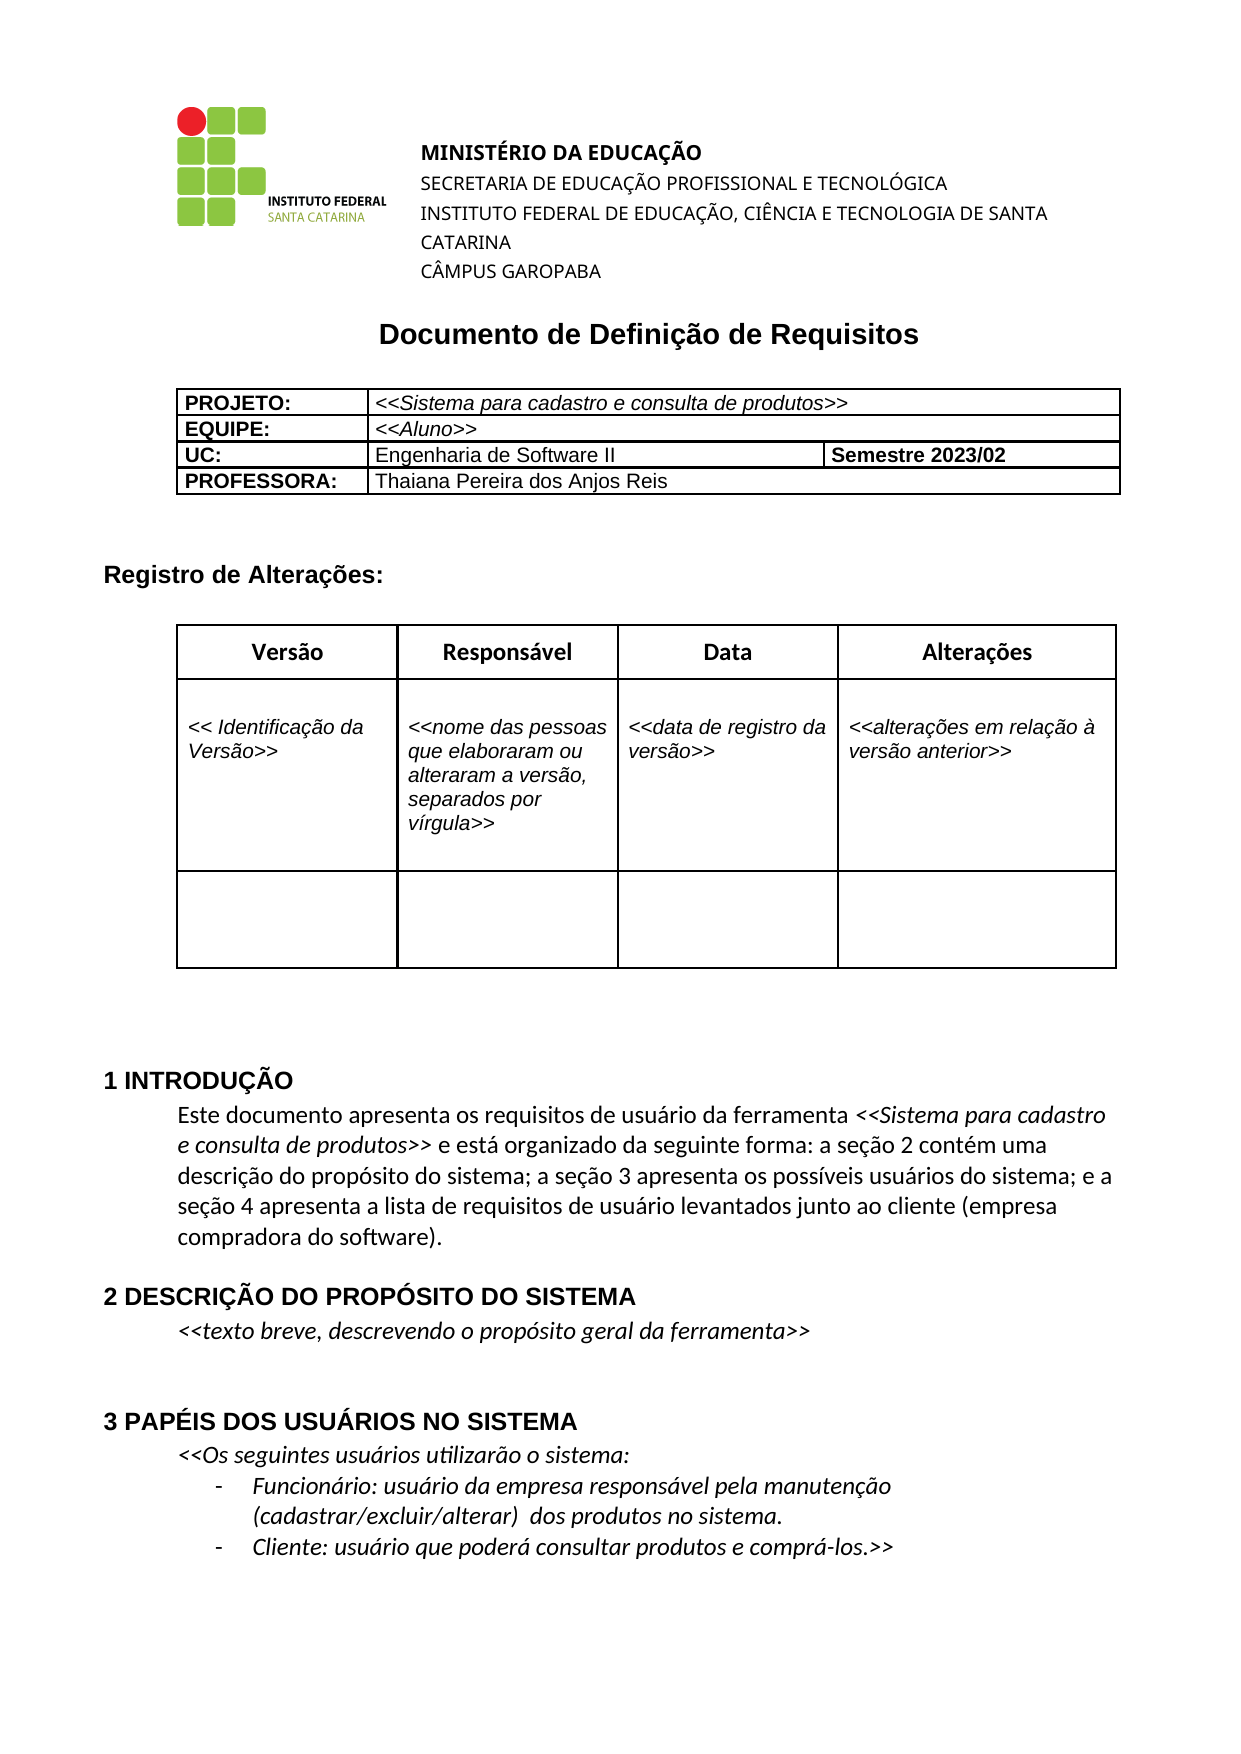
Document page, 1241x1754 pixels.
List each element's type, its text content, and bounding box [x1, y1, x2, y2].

text <<texto breve, descrevendo o propósito geral da ferramenta>> [177, 1315, 1121, 1345]
table_header Versão [178, 626, 396, 677]
table_cell Engenharia de Software II [369, 443, 823, 466]
table_cell Thaiana Pereira dos Anjos Reis [369, 469, 1119, 492]
table_cell Semestre 2023/02 [825, 443, 1119, 466]
table_cell <<nome das pessoas que elaboraram ou alteraram a versão, separados por vírgula>> [399, 680, 617, 870]
table_cell PROFESSORA: [178, 469, 367, 492]
table_header <<Sistema para cadastro e consulta de produtos>> [369, 390, 1119, 414]
table_header PROJETO: [178, 390, 367, 414]
table_cell <<data de registro da versão>> [619, 680, 837, 870]
picture [177, 107, 387, 226]
table_header Data [619, 626, 837, 677]
table_cell << Identificação da Versão>> [178, 680, 396, 870]
subtitle 3 PAPÉIS DOS USUÁRIOS NO SISTEMA [103, 1406, 1121, 1435]
subtitle 2 DESCRIÇÃO DO PROPÓSITO DO SISTEMA [103, 1282, 1121, 1311]
table_cell [178, 872, 396, 967]
table_cell EQUIPE: [178, 416, 367, 440]
table_cell UC: [178, 443, 367, 466]
text Documento de Definição de Requisitos [177, 317, 1121, 350]
table_header Alterações [839, 626, 1115, 677]
text <<Os seguintes usuários utilizarão o sistema: [177, 1439, 1121, 1470]
table_cell [619, 872, 837, 967]
subtitle Registro de Alterações: [103, 561, 1121, 589]
list Cliente: usuário que poderá consultar produtos e comprá-los.>> [215, 1531, 1121, 1562]
table_cell [839, 872, 1115, 967]
table_cell <<Aluno>> [369, 416, 1119, 440]
list Funcionário: usuário da empresa responsável pela manutenção (cadastrar/excluir/alterar) dos produtos no sistema. [215, 1470, 1121, 1531]
table_cell <<alterações em relação à versão anterior>> [839, 680, 1115, 870]
text Este documento apresenta os requisitos de usuário da ferramenta <<Sistema para cadastro e consulta de produtos>> e está organizado da seguinte forma: a seção 2 contém uma descrição do propósito do sistema; a seção 3 apresenta os possíveis usuários do sistema; e a seção 4 apresenta a lista de requisitos de usuário levantados junto ao cliente (empresa compradora do software). [177, 1099, 1121, 1251]
table_header Responsável [399, 626, 617, 677]
subtitle 1 INTRODUÇÃO [103, 1066, 1121, 1094]
table_cell [399, 872, 617, 967]
